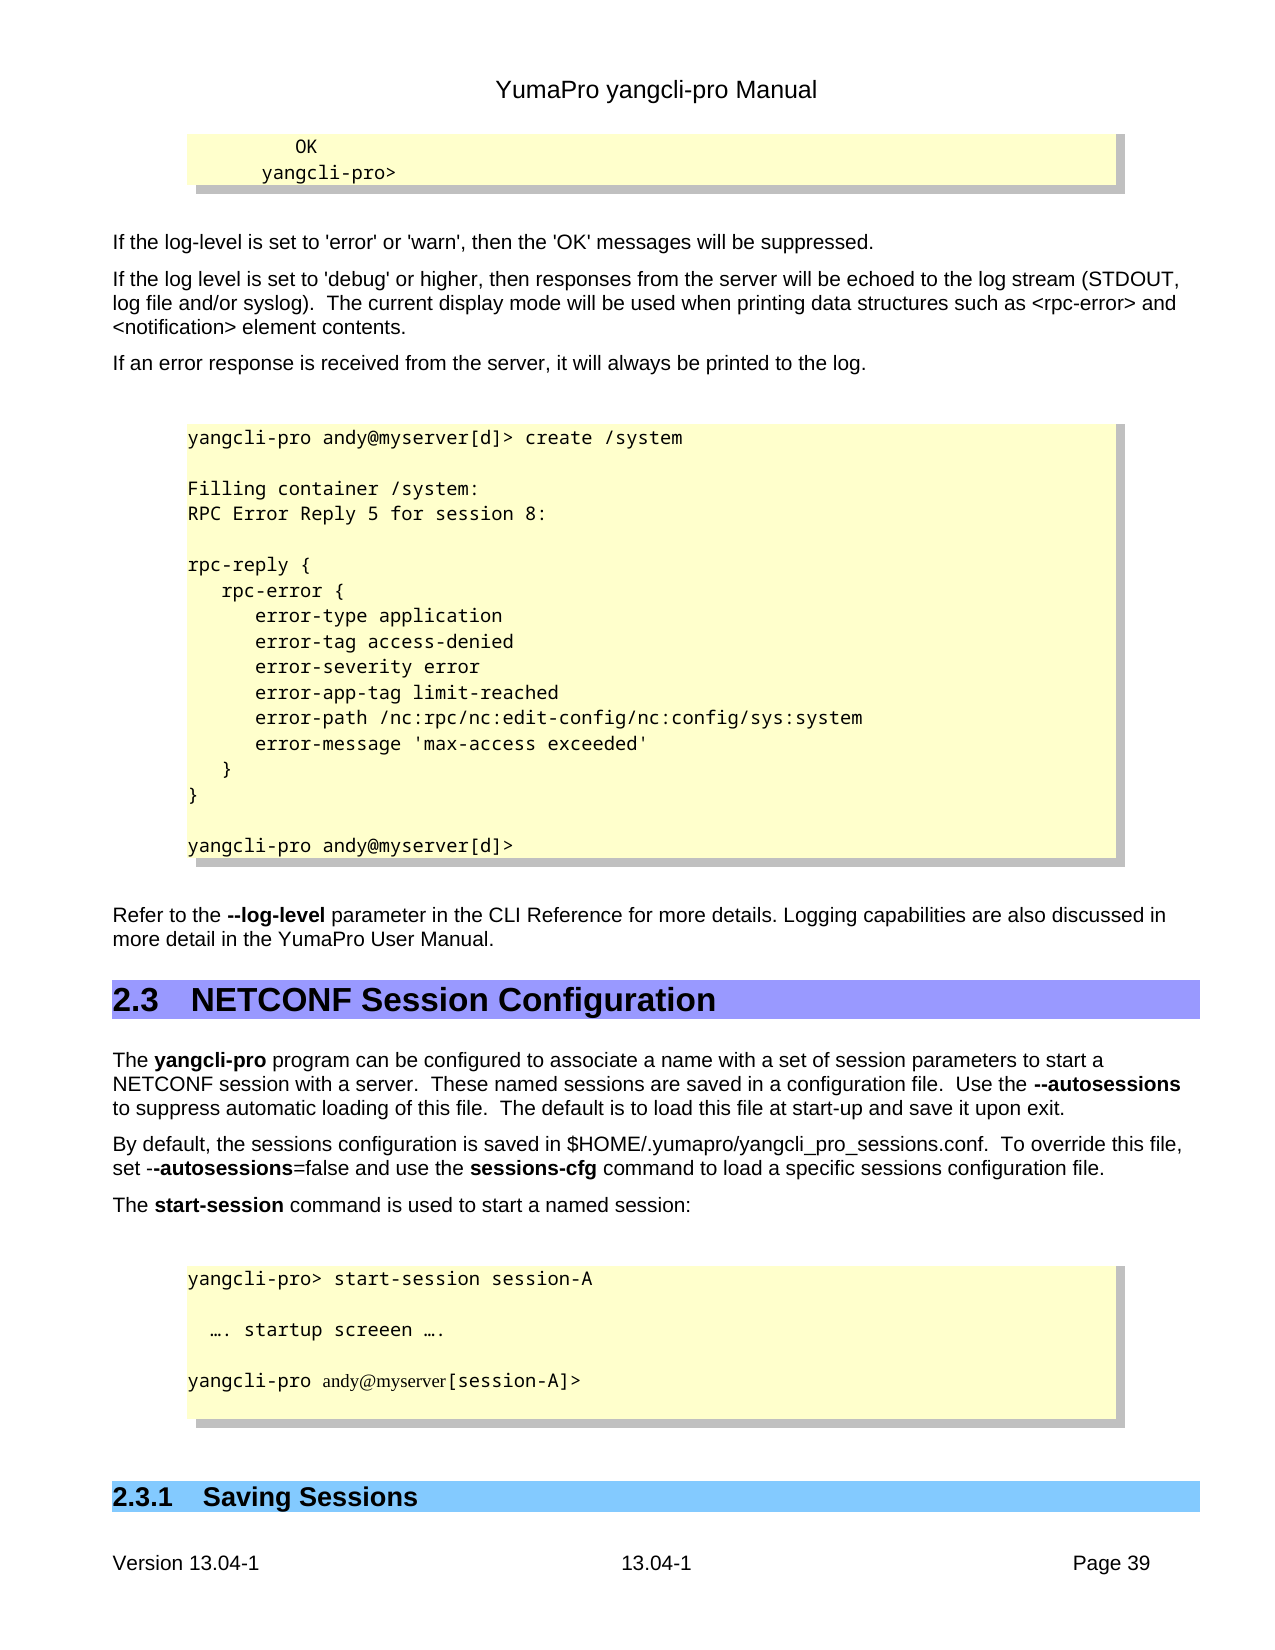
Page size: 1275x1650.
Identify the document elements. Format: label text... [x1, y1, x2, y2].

text If the log-level is set to 'error' or 'warn', then the 'OK' messages will be suppressed. [112, 230, 1200, 254]
text RPC Error Reply 5 for session 8: [187, 501, 1116, 526]
text error-message 'max-access exceeded' [187, 730, 1116, 756]
text yangcli-pro> [187, 159, 1116, 185]
text …. startup screeen …. [187, 1317, 1116, 1342]
subtitle Saving Sessions [112, 1481, 1200, 1512]
text error-tag access-denied [187, 628, 1116, 654]
text error-type application [187, 603, 1116, 628]
text } [187, 756, 1116, 781]
text yangcli-pro> start-session session-A [187, 1266, 1116, 1291]
text Filling container /system: [187, 475, 1116, 501]
text rpc-error { [187, 577, 1116, 603]
text yangcli-pro andy@myserver[d]> [187, 832, 1116, 858]
text The start-session command is used to start a named session: [112, 1193, 1200, 1217]
text yangcli-pro andy@myserver[d]> create /system [187, 424, 1116, 449]
text If the log level is set to 'debug' or higher, then responses from the server will be echoed to the log stream (STDOUT, log file and/or syslog). The current display mode will be used when printing data structures such as <rpc-error> and <notification> element contents. [112, 267, 1200, 338]
text } [187, 781, 1116, 807]
text rpc-reply { [187, 552, 1116, 577]
text If an error response is received from the server, it will always be printed to the log. [112, 351, 1200, 375]
text By default, the sessions configuration is saved in $HOME/.yumapro/yangcli_pro_sessions.conf. To override this file, set --autosessions=false and use the sessions-cfg command to load a specific sessions configuration file. [112, 1132, 1200, 1180]
subtitle NETCONF Session Configuration [112, 980, 1200, 1019]
text The yangcli-pro program can be configured to associate a name with a set of session parameters to start a NETCONF session with a server. These named sessions are saved in a configuration file. Use the --autosessions to suppress automatic loading of this file. The default is to load this file at start-up and save it upon exit. [112, 1048, 1200, 1120]
text error-path /nc:rpc/nc:edit-config/nc:config/sys:system [187, 705, 1116, 730]
text Refer to the --log-level parameter in the CLI Reference for more details. Logging capabilities are also discussed in more detail in the YumaPro User Manual. [112, 903, 1200, 951]
text error-severity error [187, 654, 1116, 679]
text OK [187, 134, 1116, 159]
text error-app-tag limit-reached [187, 679, 1116, 705]
text yangcli-pro andy@myserver[session-A]> [187, 1368, 1116, 1393]
